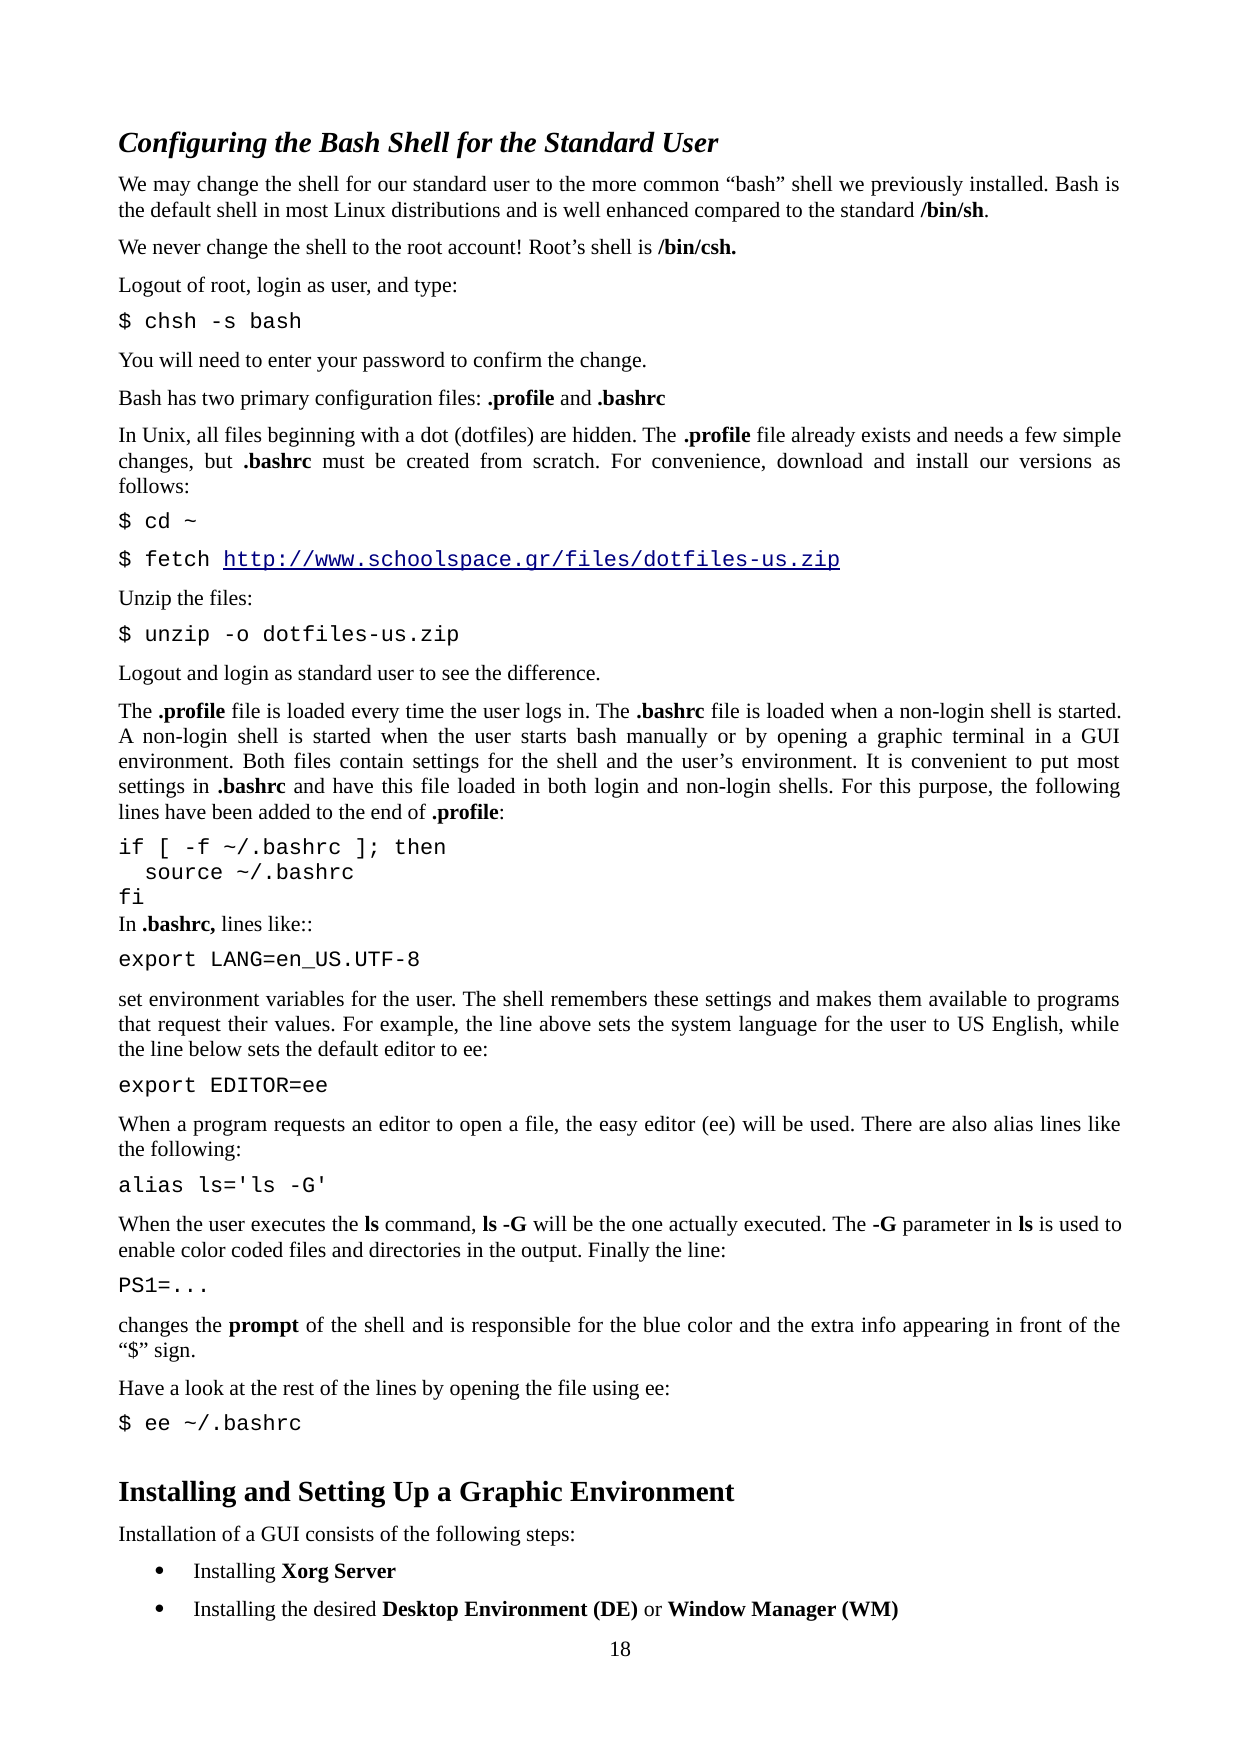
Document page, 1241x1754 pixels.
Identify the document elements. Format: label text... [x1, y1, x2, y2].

text We never change the shell to the root account! Root’s shell is /bin/csh. [118, 234, 1122, 259]
subtitle Configuring the Bash Shell for the Standard User [118, 125, 1122, 159]
text We may change the shell for our standard user to the more common “bash” shell we previously installed. Bash is the default shell in most Linux distributions and is well enhanced compared to the standard /bin/sh. [118, 171, 1122, 222]
text $ fetch http://www.schoolspace.gr/files/dotfiles-us.zip [118, 548, 1122, 573]
text You will need to enter your password to confirm the change. [118, 347, 1122, 372]
text Installation of a GUI consists of the following steps: [118, 1521, 1122, 1546]
text export EDITOR=ee [118, 1074, 1122, 1099]
text source ~/.bashrc [118, 861, 1122, 886]
text alias ls='ls -G' [118, 1174, 1122, 1199]
text Bash has two primary configuration files: .profile and .bashrc [118, 385, 1122, 410]
text In Unix, all files beginning with a dot (dotfiles) are hidden. The .profile file already exists and needs a few simple changes, but .bashrc must be created from scratch. For convenience, download and install our versions as follows: [118, 422, 1122, 498]
text $ cd ~ [118, 511, 1122, 535]
text if [ -f ~/.bashrc ]; then [118, 836, 1122, 861]
text set environment variables for the user. The shell remembers these settings and makes them available to programs that request their values. For example, the line above sets the system language for the user to US English, while the line below sets the default editor to ee: [118, 986, 1122, 1061]
text PS1=... [118, 1274, 1122, 1299]
subtitle Installing and Setting Up a Graphic Environment [118, 1474, 1122, 1508]
list Installing Xorg Server [156, 1558, 1122, 1583]
text Logout of root, login as user, and type: [118, 272, 1122, 297]
text $ unzip -o dotfiles-us.zip [118, 623, 1122, 648]
text $ chsh -s bash [118, 310, 1122, 334]
text changes the prompt of the shell and is responsible for the blue color and the extra info appearing in front of the “$” sign. [118, 1312, 1122, 1362]
text When a program requests an editor to open a file, the easy editor (ee) will be used. There are also alias lines like the following: [118, 1111, 1122, 1162]
text Logout and login as standard user to see the difference. [118, 660, 1122, 685]
text Have a look at the rest of the lines by opening the file using ee: [118, 1374, 1122, 1400]
text $ ee ~/.bashrc [118, 1412, 1122, 1437]
text export LANG=en_US.UTF-8 [118, 948, 1122, 973]
text The .profile file is loaded every time the user logs in. The .bashrc file is loaded when a non-login shell is started. A non-login shell is started when the user starts bash manually or by opening a graphic terminal in a GUI environment. Both files contain settings for the shell and the user’s environment. It is convenient to put most settings in .bashrc and have this file loaded in both login and non-login shells. For this purpose, the following lines have been added to the end of .profile: [118, 698, 1122, 824]
text Unzip the files: [118, 585, 1122, 610]
text In .bashrc, lines like:: [118, 911, 1122, 936]
text fi [118, 886, 1122, 911]
text When the user executes the ls command, ls -G will be the one actually executed. The -G parameter in ls is used to enable color coded files and directories in the output. Finally the line: [118, 1211, 1122, 1262]
list Installing the desired Desktop Environment (DE) or Window Manager (WM) [156, 1596, 1122, 1621]
